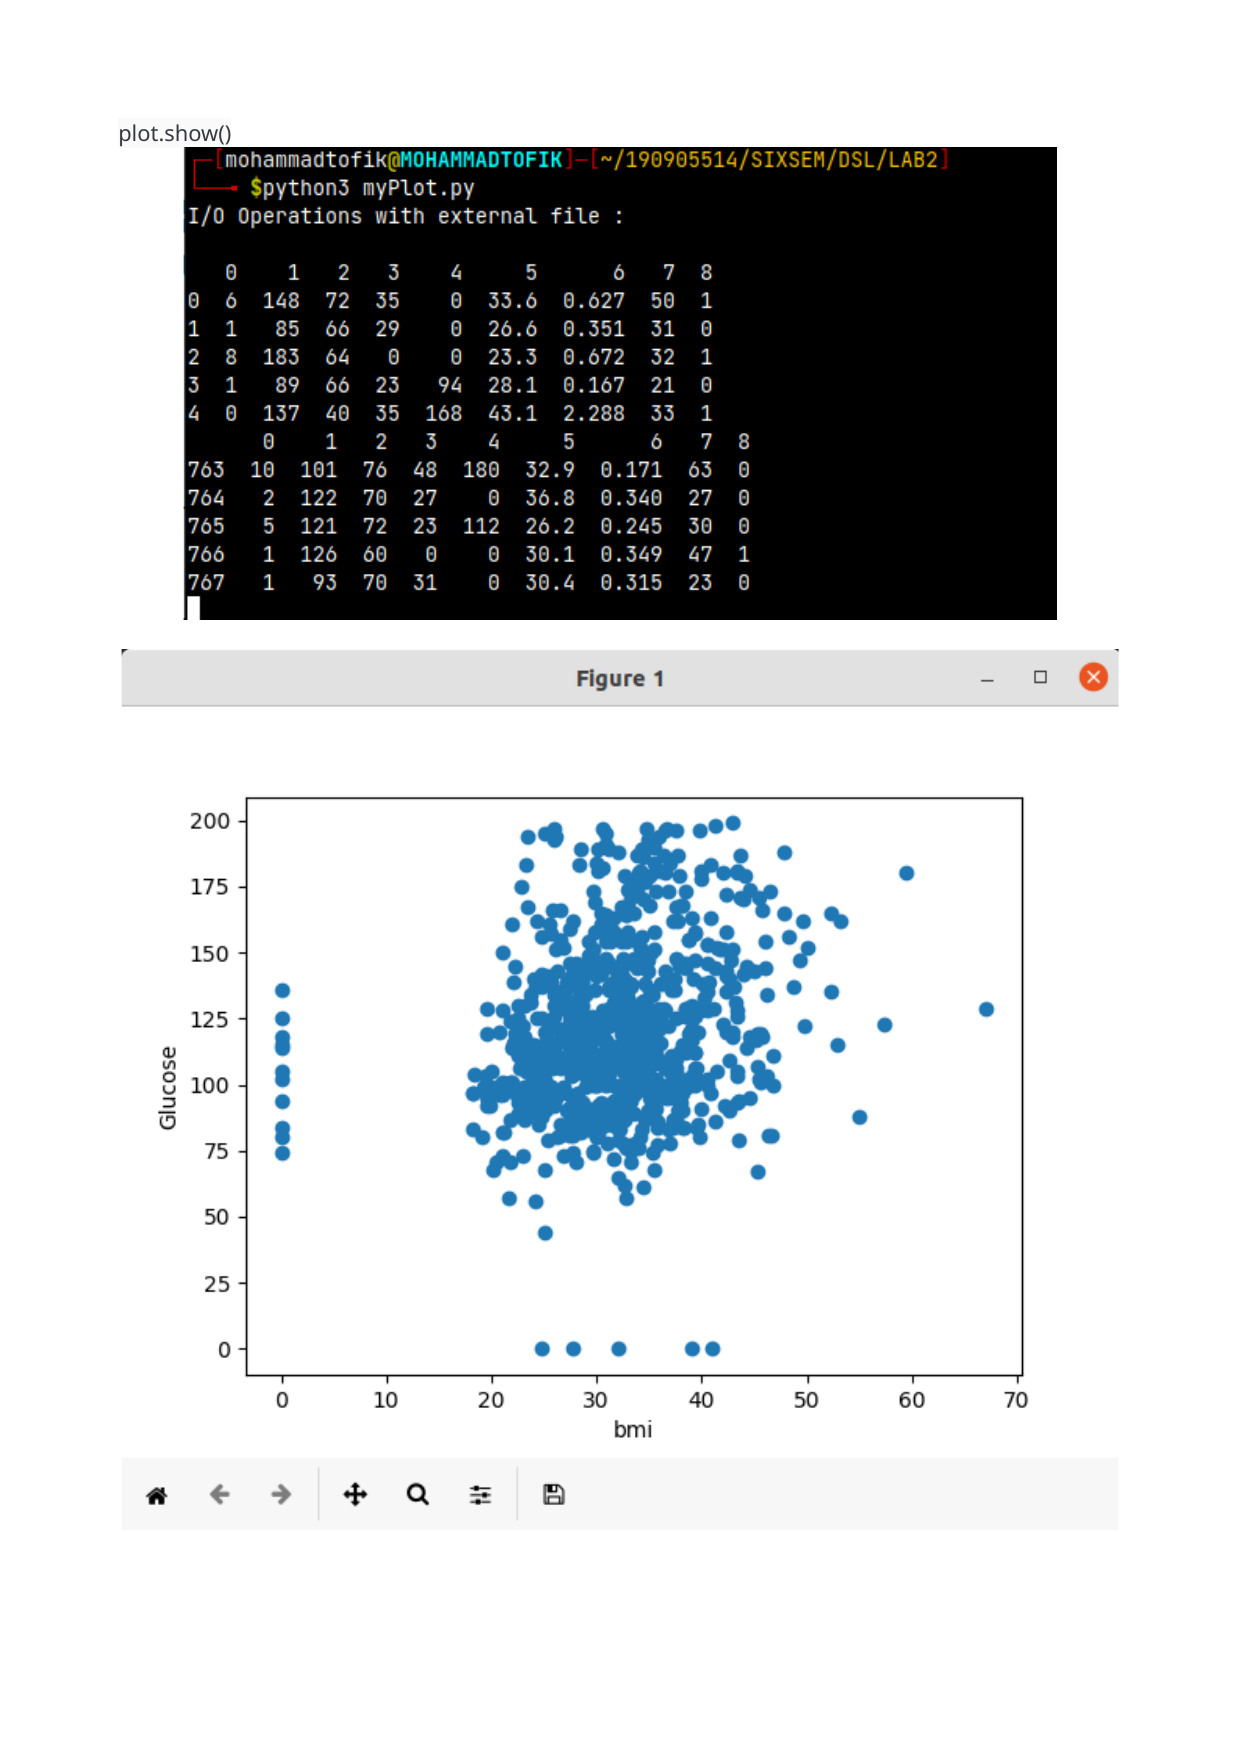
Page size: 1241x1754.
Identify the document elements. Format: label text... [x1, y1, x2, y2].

picture [183, 147, 1057, 620]
picture [121, 649, 1119, 1530]
text plot.show() [118, 118, 1122, 148]
